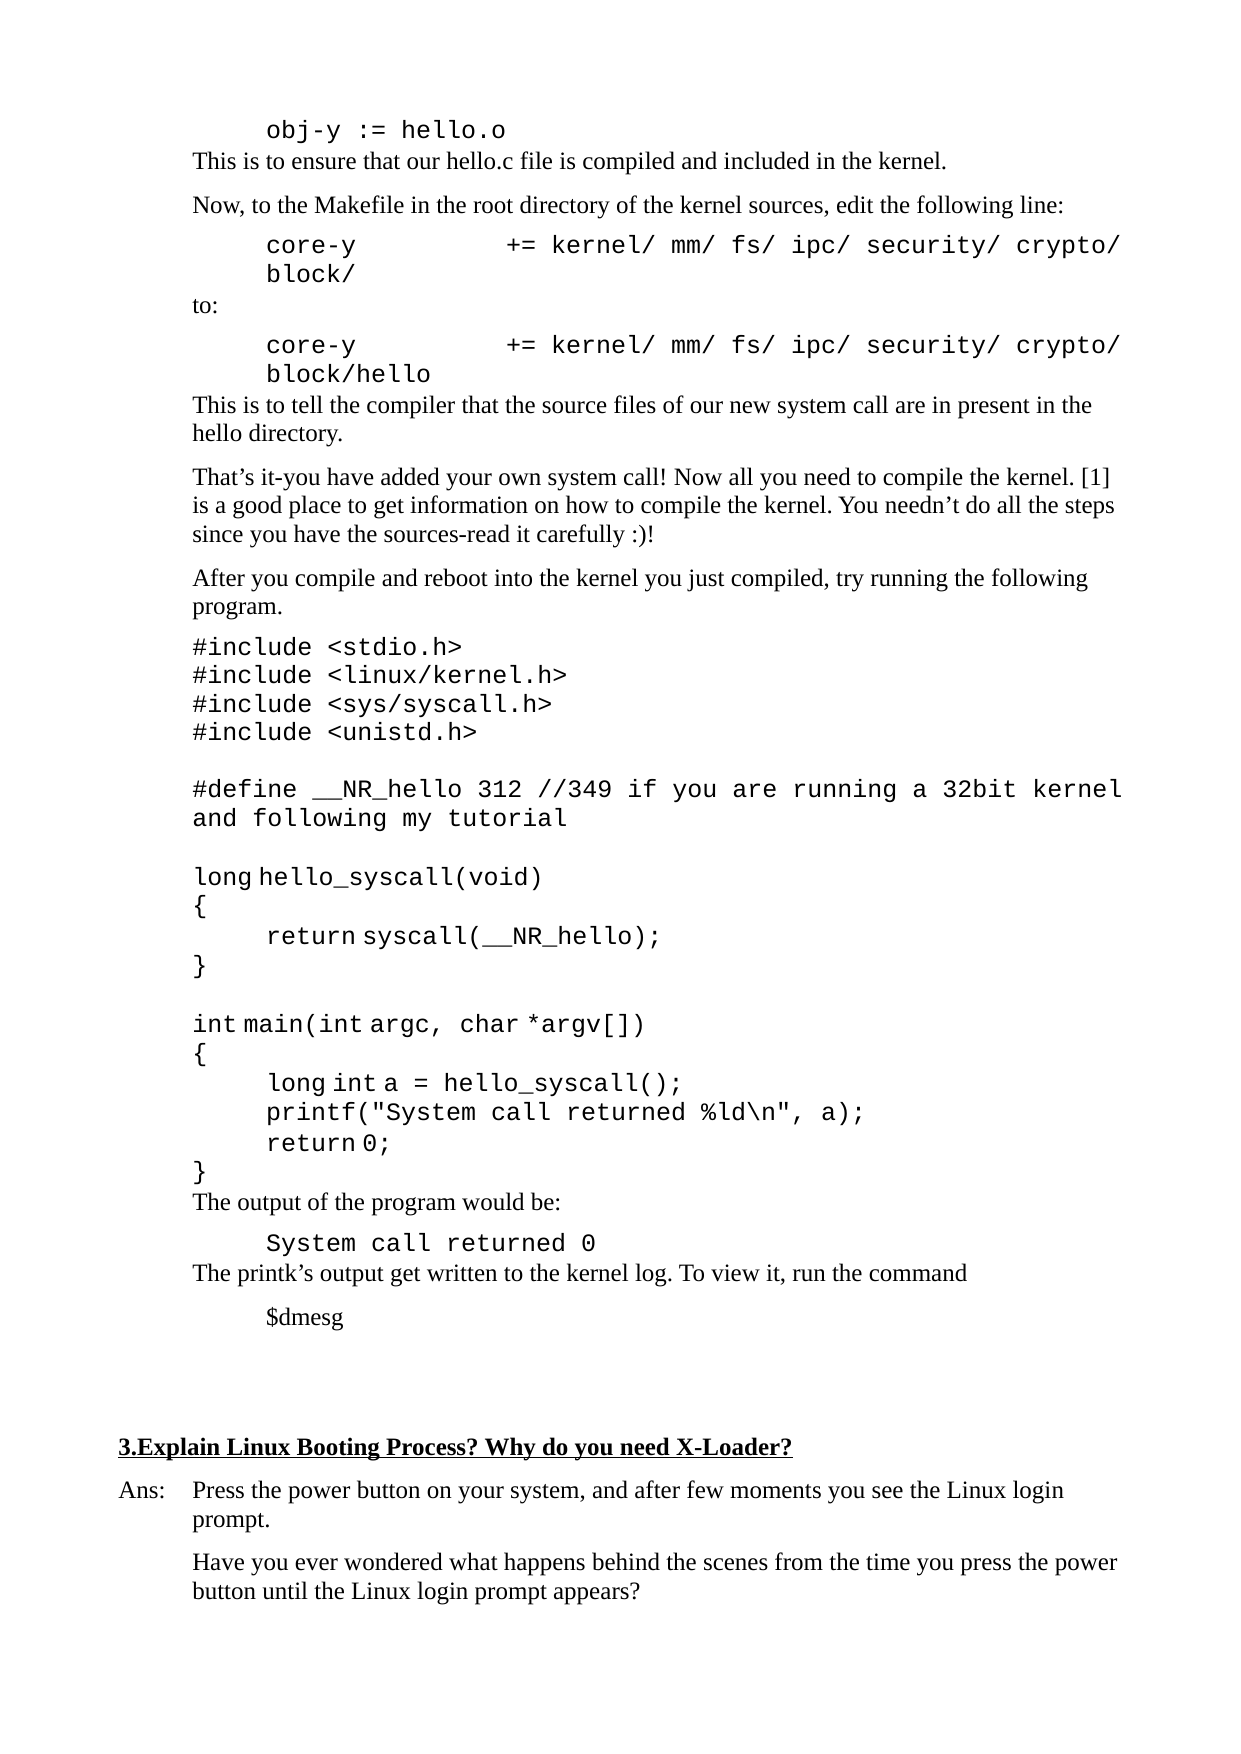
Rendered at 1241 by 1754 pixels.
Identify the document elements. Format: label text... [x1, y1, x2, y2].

text long hello_syscall(void) [192, 862, 1122, 893]
text #define __NR_hello 312 //349 if you are running a 32bit kernel and following my tutorial [192, 777, 1122, 833]
text core-y += kernel/ mm/ fs/ ipc/ security/ crypto/ block/ [266, 233, 1122, 290]
text The printk’s output get written to the kernel log. To view it, run the command [192, 1258, 1122, 1287]
text This is to ensure that our hello.c file is compiled and included in the kernel. [192, 146, 1122, 175]
text #include <stdio.h> [192, 635, 1122, 663]
text obj-y := hello.o [192, 118, 1122, 146]
text That’s it-you have added your own system call! Now all you need to compile the kernel. [1] is a good place to get information on how to compile the kernel. You needn’t do all the steps since you have the sources-read it carefully :)! [192, 462, 1122, 548]
text core-y += kernel/ mm/ fs/ ipc/ security/ crypto/ block/hello [266, 333, 1122, 390]
text Now, to the Makefile in the root directory of the kernel sources, edit the following line: [192, 190, 1122, 218]
text return 0; [192, 1128, 1122, 1158]
text #include <linux/kernel.h> [192, 663, 1122, 691]
text { [192, 1040, 1122, 1068]
text #include <unistd.h> [192, 720, 1122, 748]
text After you compile and reboot into the kernel you just compiled, try running the following program. [192, 563, 1122, 620]
text } [192, 952, 1122, 981]
text Have you ever wondered what happens behind the scenes from the time you press the power button until the Linux login prompt appears? [192, 1547, 1122, 1605]
text long int a = hello_syscall(); [192, 1068, 1122, 1099]
text System call returned 0 [192, 1230, 1122, 1258]
text 3.Explain Linux Booting Process? Why do you need X-Loader? [118, 1432, 1122, 1461]
text int main(int argc, char *argv[]) [192, 1009, 1122, 1040]
text printf("System call returned %ld\n", a); [192, 1099, 1122, 1128]
text { [192, 893, 1122, 921]
text $dmesg [192, 1302, 1122, 1331]
text Ans: Press the power button on your system, and after few moments you see the Linux login prompt. [118, 1475, 1122, 1533]
text This is to tell the compiler that the source files of our new system call are in present in the hello directory. [192, 390, 1122, 447]
text The output of the program would be: [192, 1187, 1122, 1216]
text } [192, 1158, 1122, 1187]
text return syscall(__NR_hello); [192, 921, 1122, 952]
text #include <sys/syscall.h> [192, 691, 1122, 720]
text to: [192, 290, 1122, 318]
